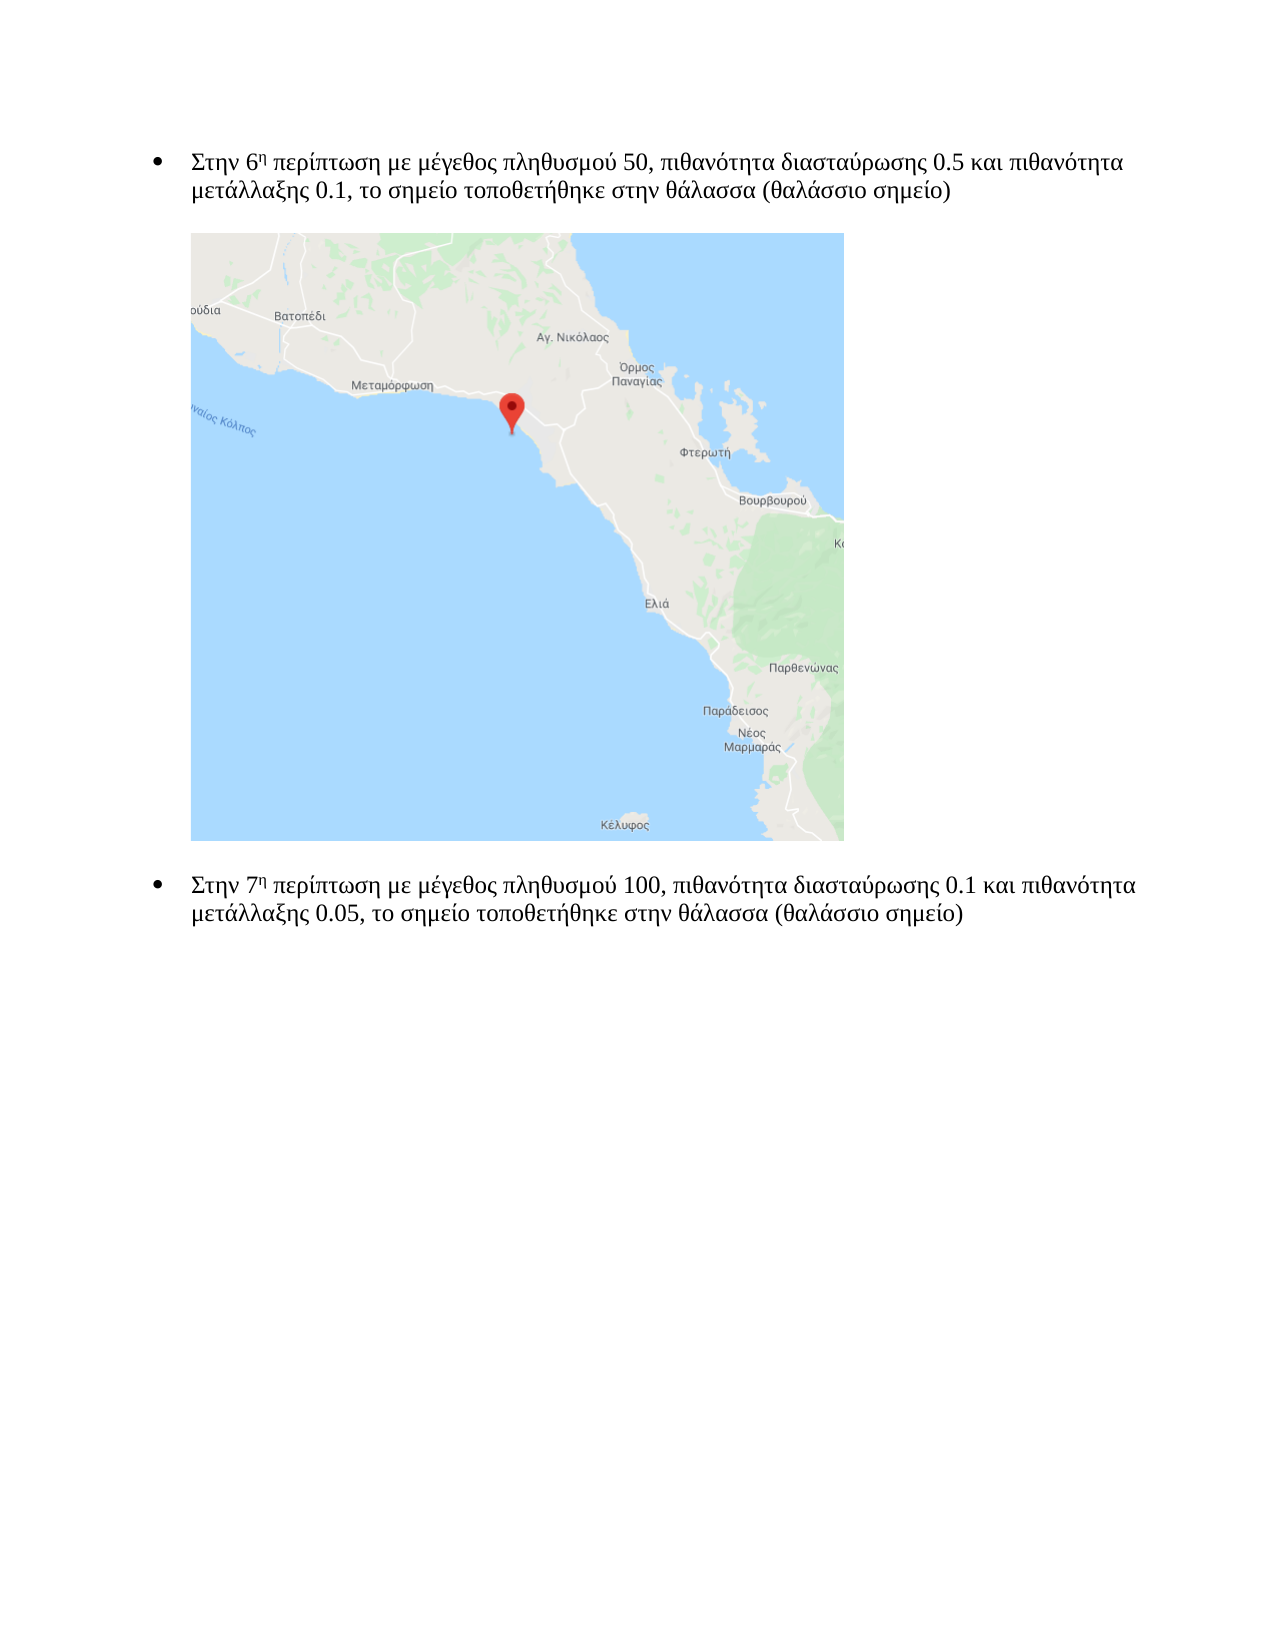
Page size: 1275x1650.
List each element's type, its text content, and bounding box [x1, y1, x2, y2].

list Στην 7η περίπτωση με μέγεθος πληθυσμού 100, πιθανότητα διασταύρωσης 0.1 και πιθανότητα μετάλλαξης 0.05, το σημείο τοποθετήθηκε στην θάλασσα (θαλάσσιο σημείο) [153, 870, 1157, 927]
picture [190, 233, 844, 841]
list Στην 6η περίπτωση με μέγεθος πληθυσμού 50, πιθανότητα διασταύρωσης 0.5 και πιθανότητα μετάλλαξης 0.1, το σημείο τοποθετήθηκε στην θάλασσα (θαλάσσιο σημείο) [153, 147, 1157, 204]
